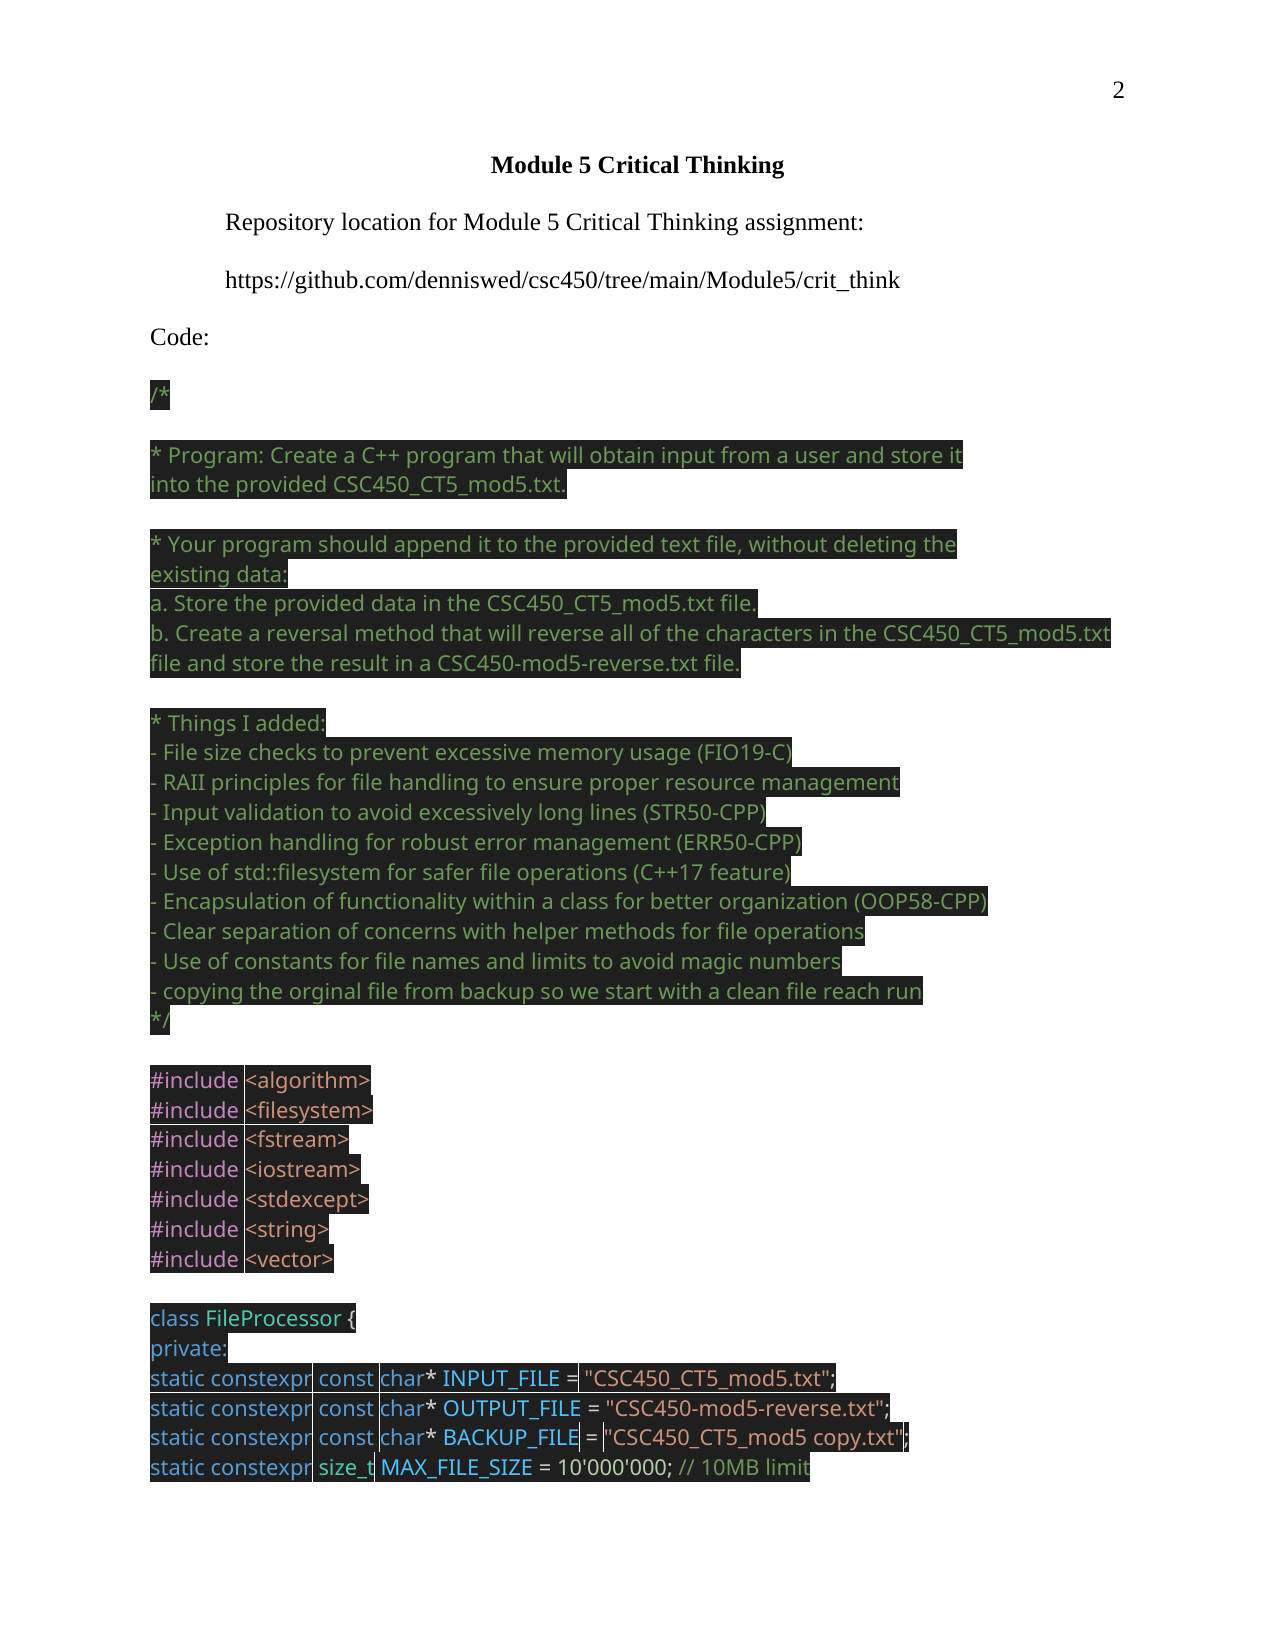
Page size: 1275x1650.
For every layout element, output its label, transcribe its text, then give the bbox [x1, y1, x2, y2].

text Module 5 Critical Thinking [150, 150, 1125, 179]
text - Use of constants for file names and limits to avoid magic numbers [150, 946, 1125, 976]
text - RAII principles for file handling to ensure proper resource management [150, 767, 1125, 797]
text #include <algorithm> [150, 1065, 1125, 1095]
text #include <vector> [150, 1244, 1125, 1273]
text static constexpr const char* INPUT_FILE = "CSC450_CT5_mod5.txt"; [150, 1363, 1125, 1392]
text into the provided CSC450_CT5_mod5.txt. [150, 469, 1125, 499]
text - copying the orginal file from backup so we start with a clean file reach run [150, 976, 1125, 1005]
text - Exception handling for robust error management (ERR50-CPP) [150, 827, 1125, 856]
text - Encapsulation of functionality within a class for better organization (OOP58-CPP) [150, 886, 1125, 916]
text existing data: [150, 559, 1125, 588]
text private: [150, 1333, 1125, 1363]
text static constexpr const char* BACKUP_FILE = "CSC450_CT5_mod5 copy.txt"; [150, 1422, 1125, 1452]
text #include <stdexcept> [150, 1184, 1125, 1214]
text */ [150, 1005, 1125, 1035]
text class FileProcessor { [150, 1303, 1125, 1333]
text * Your program should append it to the provided text file, without deleting the [150, 529, 1125, 559]
text https://github.com/denniswed/csc450/tree/main/Module5/crit_think [150, 265, 1125, 294]
text #include <filesystem> [150, 1095, 1125, 1124]
text * Program: Create a C++ program that will obtain input from a user and store it [150, 439, 1125, 469]
text Code: [150, 322, 1125, 351]
text #include <string> [150, 1214, 1125, 1244]
text - File size checks to prevent excessive memory usage (FIO19-C) [150, 737, 1125, 767]
text b. Create a reversal method that will reverse all of the characters in the CSC450_CT5_mod5.txt file and store the result in a CSC450-mod5-reverse.txt file. [150, 618, 1125, 678]
text static constexpr const char* OUTPUT_FILE = "CSC450-mod5-reverse.txt"; [150, 1392, 1125, 1422]
text a. Store the provided data in the CSC450_CT5_mod5.txt file. [150, 588, 1125, 618]
text static constexpr size_t MAX_FILE_SIZE = 10'000'000; // 10MB limit [150, 1452, 1125, 1482]
text #include <iostream> [150, 1154, 1125, 1184]
text * Things I added: [150, 707, 1125, 737]
text - Input validation to avoid excessively long lines (STR50-CPP) [150, 797, 1125, 827]
text - Use of std::filesystem for safer file operations (C++17 feature) [150, 856, 1125, 886]
text /* [150, 380, 1125, 410]
text - Clear separation of concerns with helper methods for file operations [150, 916, 1125, 946]
text #include <fstream> [150, 1124, 1125, 1154]
text Repository location for Module 5 Critical Thinking assignment: [150, 207, 1125, 236]
